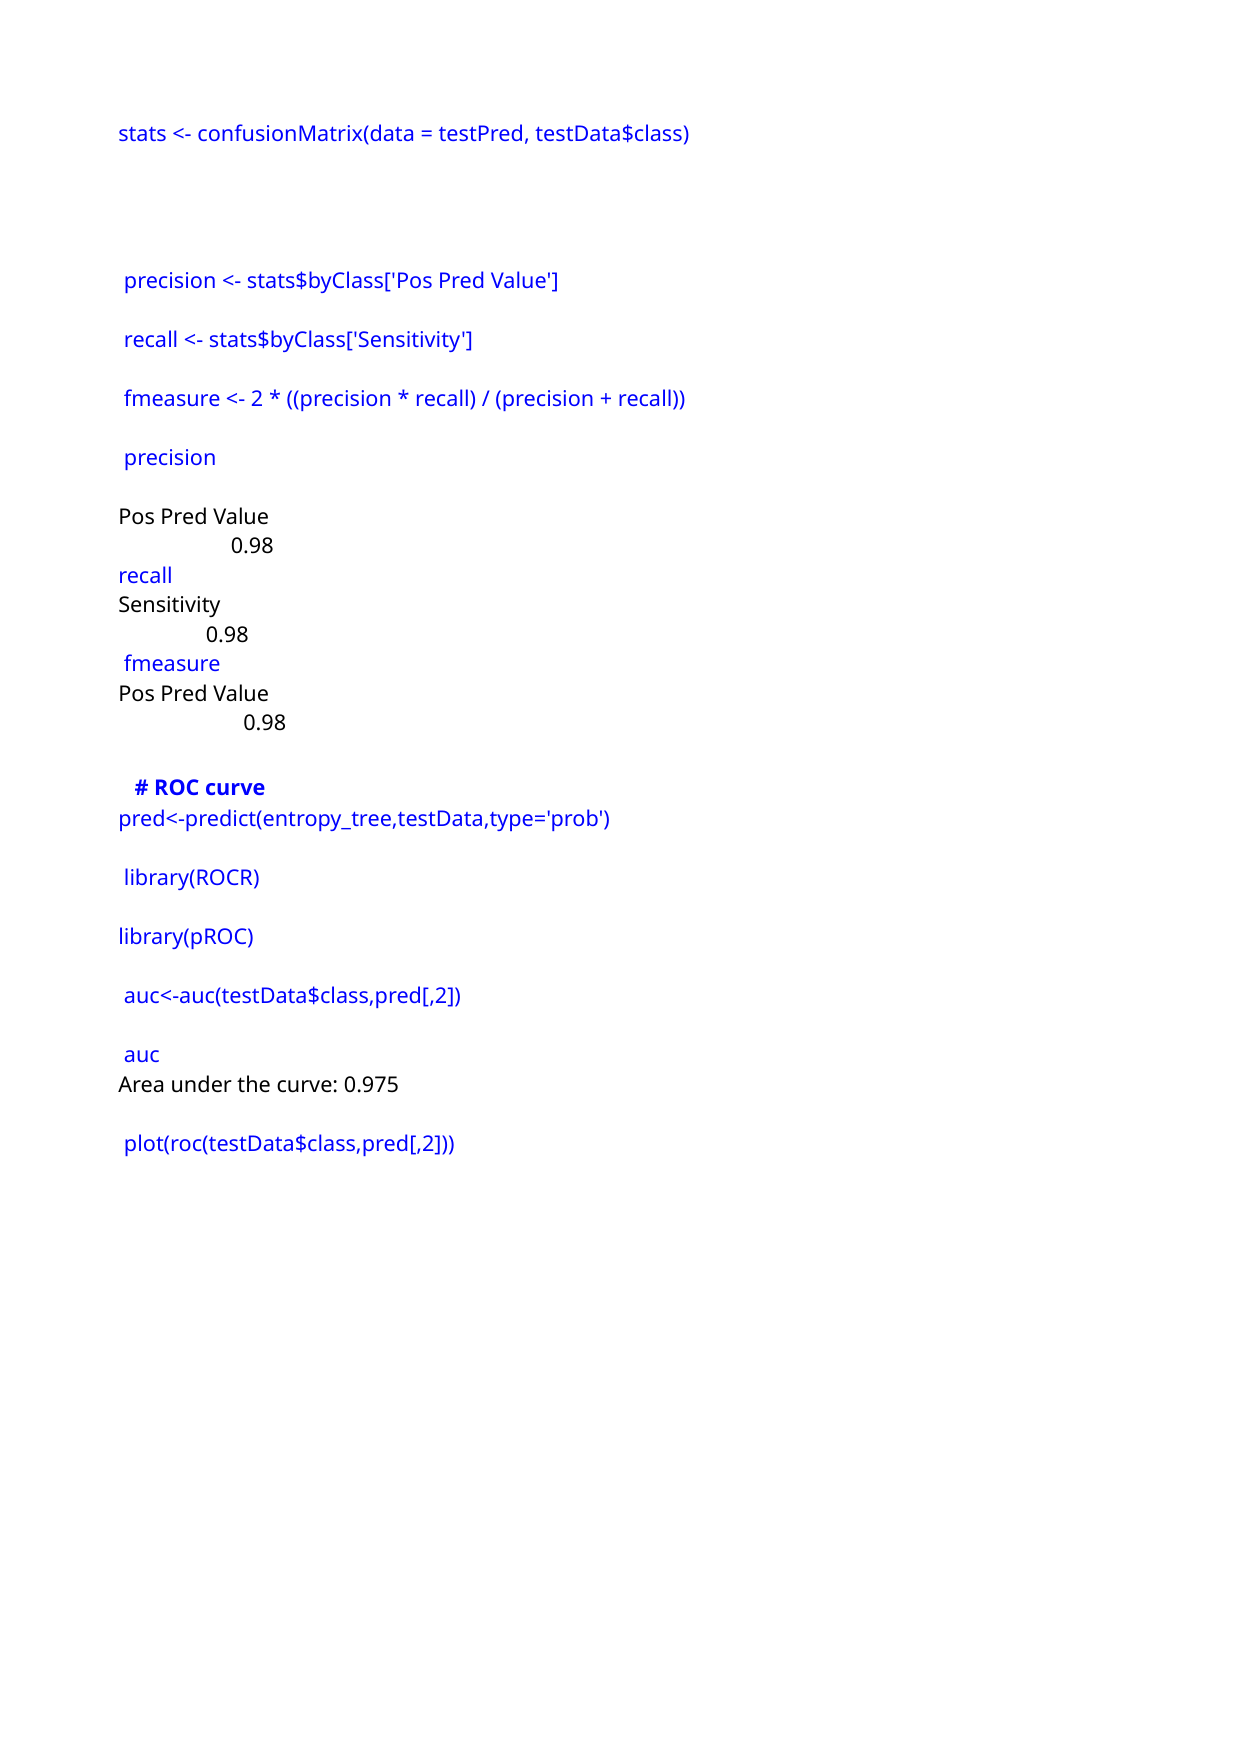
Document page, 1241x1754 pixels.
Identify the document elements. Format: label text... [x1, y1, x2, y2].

text # ROC curve [118, 767, 1181, 803]
text Pos Pred Value [118, 678, 1122, 708]
text fmeasure [118, 649, 1122, 678]
text recall [118, 560, 1122, 590]
text library(ROCR) [118, 862, 1122, 892]
text plot(roc(testData$class,pred[,2])) [118, 1128, 1122, 1157]
text Area under the curve: 0.975 [118, 1069, 1122, 1098]
text Sensitivity [118, 590, 1122, 619]
text pred<-predict(entropy_tree,testData,type='prob') [118, 803, 1122, 833]
text Pos Pred Value [118, 501, 1122, 531]
text 0.98 [118, 708, 1122, 737]
text library(pROC) [118, 921, 1122, 951]
text 0.98 [118, 619, 1122, 649]
text precision <- stats$byClass['Pos Pred Value'] [118, 266, 1122, 295]
text fmeasure <- 2 * ((precision * recall) / (precision + recall)) [118, 383, 1122, 413]
text 0.98 [118, 531, 1122, 560]
text auc [118, 1039, 1122, 1069]
text recall <- stats$byClass['Sensitivity'] [118, 324, 1122, 354]
text stats <- confusionMatrix(data = testPred, testData$class) [118, 118, 1122, 148]
text auc<-auc(testData$class,pred[,2]) [118, 980, 1122, 1010]
text precision [118, 442, 1122, 472]
